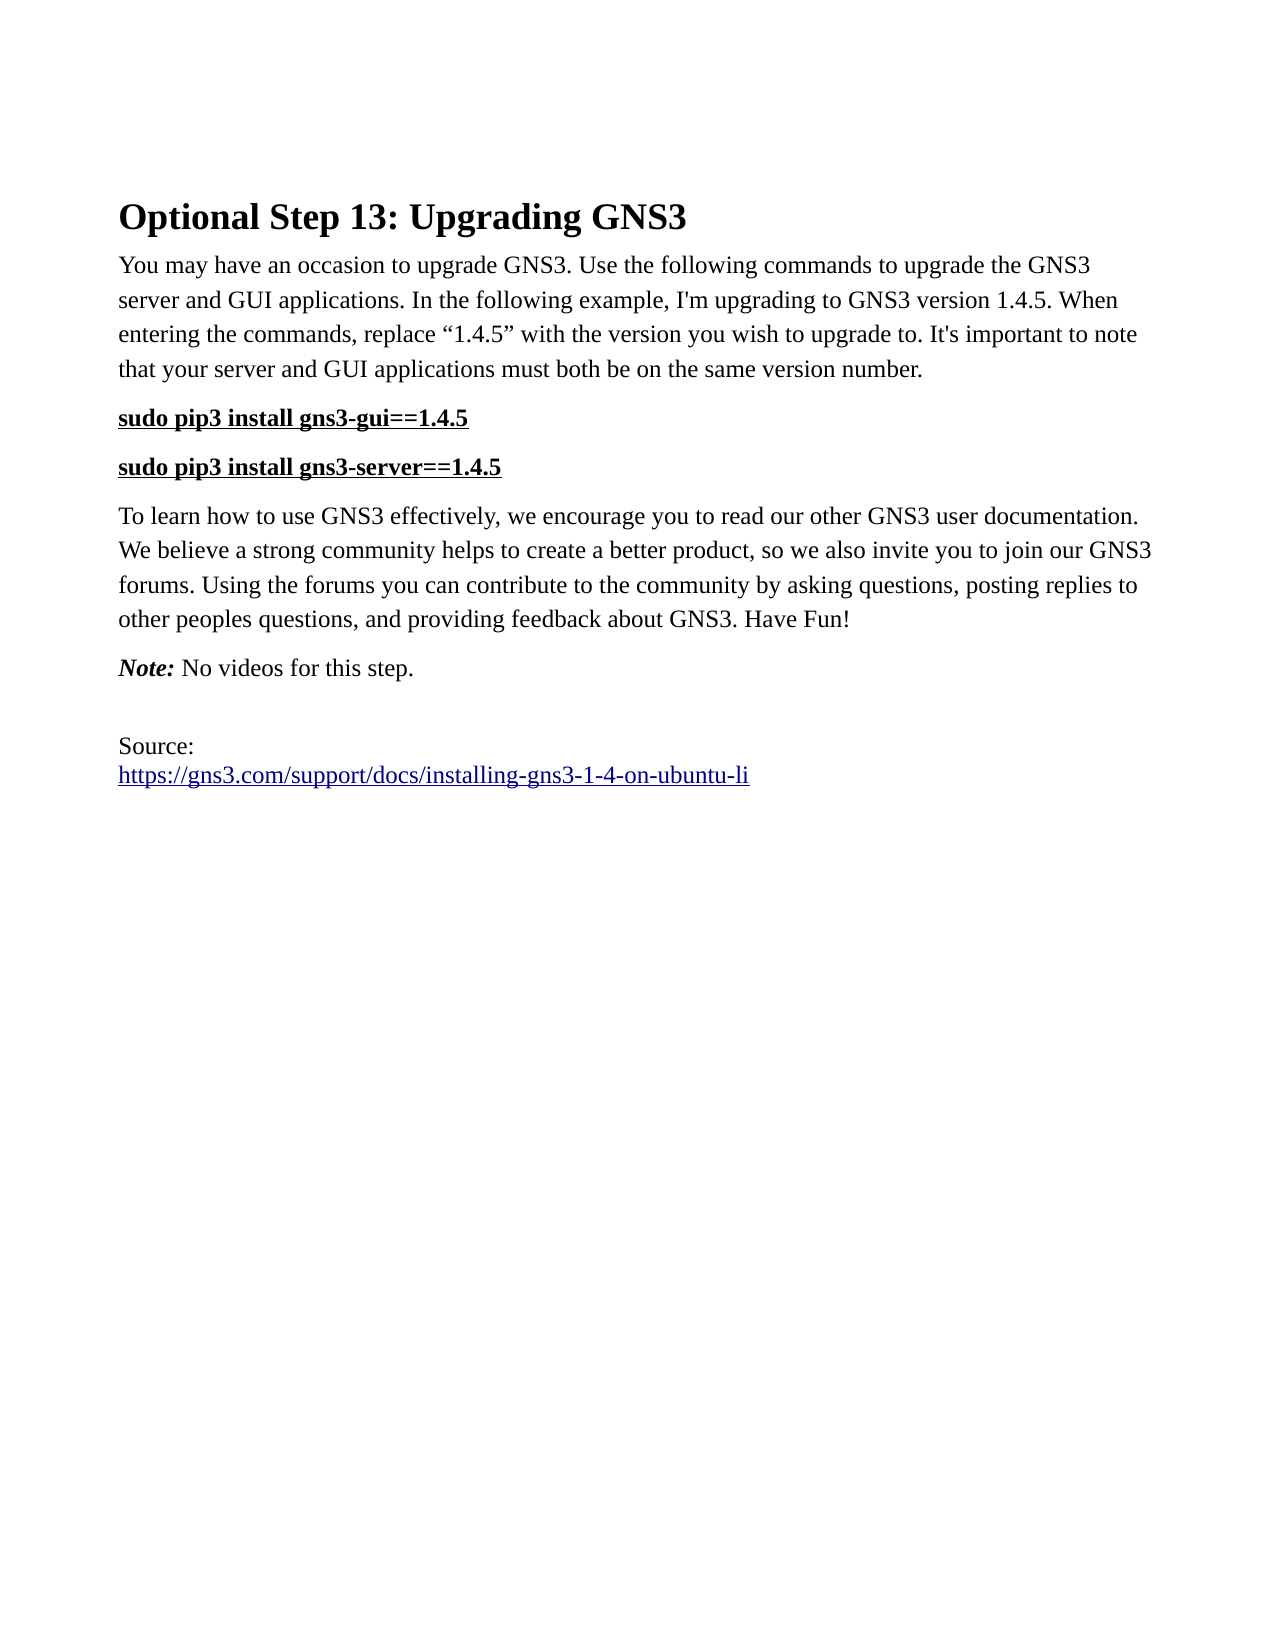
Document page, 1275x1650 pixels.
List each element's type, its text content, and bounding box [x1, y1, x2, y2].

text Source: [118, 731, 1157, 760]
text https://gns3.com/support/docs/installing-gns3-1-4-on-ubuntu-li [118, 760, 1157, 789]
text To learn how to use GNS3 effectively, we encourage you to read our other GNS3 user documentation. We believe a strong community helps to create a better product, so we also invite you to join our GNS3 forums. Using the forums you can contribute to the community by asking questions, posting replies to other peoples questions, and providing feedback about GNS3. Have Fun! [118, 501, 1157, 633]
text You may have an occasion to upgrade GNS3. Use the following commands to upgrade the GNS3 server and GUI applications. In the following example, I'm upgrading to GNS3 version 1.4.5. When entering the commands, replace “1.4.5” with the version you wish to upgrade to. It's important to note that your server and GUI applications must both be on the same version number. [118, 250, 1157, 382]
text sudo pip3 install gns3-server==1.4.5 [118, 452, 1157, 481]
text Note: No videos for this step. [118, 653, 1157, 682]
text sudo pip3 install gns3-gui==1.4.5 [118, 403, 1157, 431]
subtitle Optional Step 13: Upgrading GNS3 [118, 194, 1157, 238]
